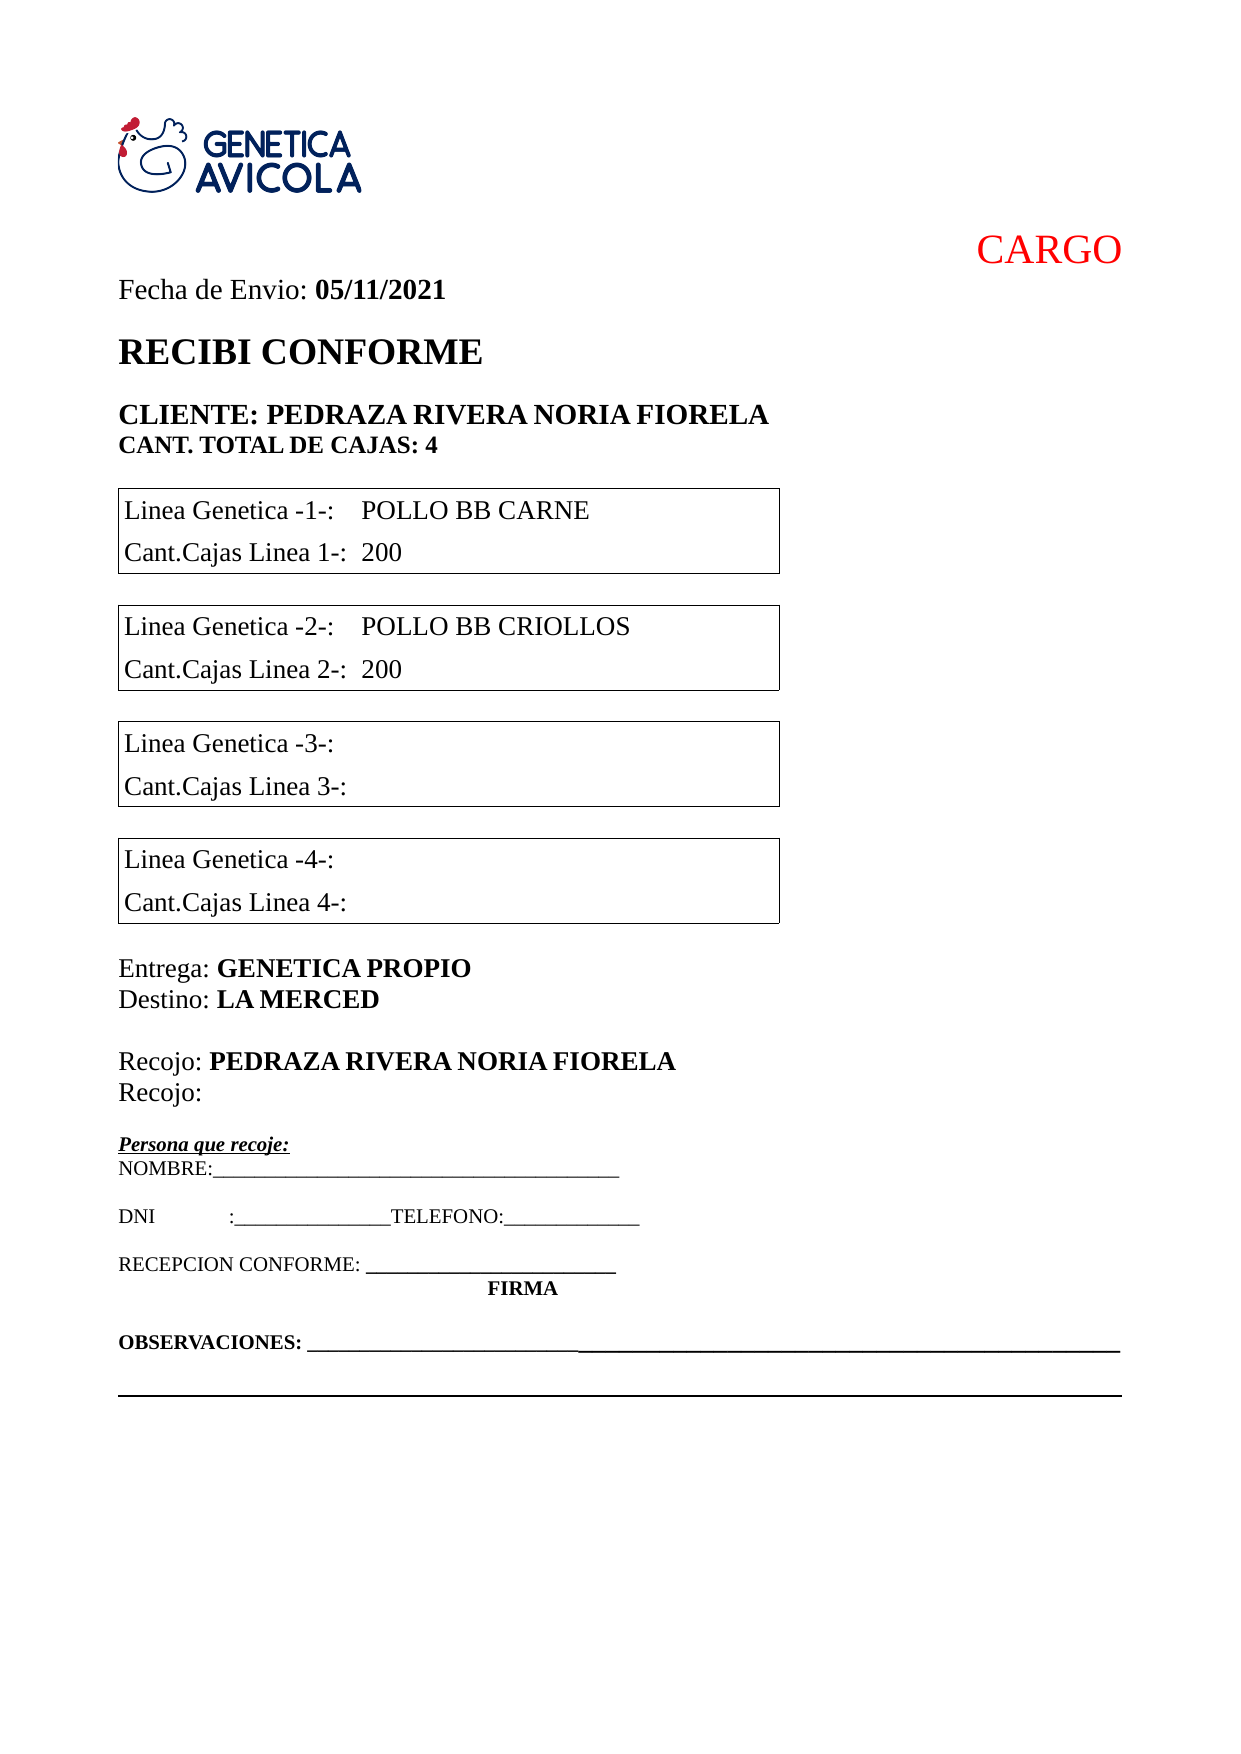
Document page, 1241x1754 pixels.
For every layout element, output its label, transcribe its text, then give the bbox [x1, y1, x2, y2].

table_cell [118, 691, 356, 721]
table_cell [356, 880, 779, 923]
text Destino: LA MERCED [118, 983, 1122, 1014]
table_cell [356, 807, 779, 838]
text RECIBI CONFORME [118, 330, 1122, 373]
text Entrega: GENETICA PROPIO [118, 952, 1122, 983]
table_cell 200 [356, 647, 779, 690]
text Recojo: [118, 1076, 1122, 1108]
table_cell Cant.Cajas Linea 3-: [119, 764, 356, 806]
table_cell [356, 764, 779, 806]
table_cell [118, 807, 356, 838]
table_cell Cant.Cajas Linea 1-: [119, 531, 356, 573]
table_cell Cant.Cajas Linea 4-: [119, 880, 356, 923]
table_cell [356, 839, 779, 880]
table_header POLLO BB CARNE [356, 489, 779, 531]
text NOMBRE:_______________________________________ [118, 1156, 1122, 1180]
table_cell Linea Genetica -2-: [119, 606, 356, 647]
text Fecha de Envio: 05/11/2021 [118, 272, 1122, 306]
table_cell POLLO BB CRIOLLOS [356, 606, 779, 647]
table_cell Linea Genetica -4-: [119, 839, 356, 880]
table_cell Cant.Cajas Linea 2-: [119, 647, 356, 690]
text Recojo: PEDRAZA RIVERA NORIA FIORELA [118, 1045, 1122, 1076]
text DNI :_______________TELEFONO:_____________ [118, 1204, 1122, 1228]
table_header Linea Genetica -1-: [119, 489, 356, 531]
table_cell [356, 574, 779, 604]
table_cell [356, 722, 779, 764]
table_cell Linea Genetica -3-: [119, 722, 356, 764]
text CANT. TOTAL DE CAJAS: 4 [118, 431, 1122, 459]
picture [117, 117, 362, 193]
text CARGO [118, 224, 1122, 272]
table_cell [356, 691, 779, 721]
text Persona que recoje: [118, 1132, 1122, 1156]
text CLIENTE: PEDRAZA RIVERA NORIA FIORELA [118, 397, 1122, 431]
text OBSERVACIONES: __________________________________________________________________ [118, 1324, 1122, 1355]
text FIRMA [118, 1276, 1122, 1300]
table_cell [118, 574, 356, 604]
text RECEPCION CONFORME: ________________________ [118, 1252, 1122, 1276]
table_cell 200 [356, 531, 779, 573]
